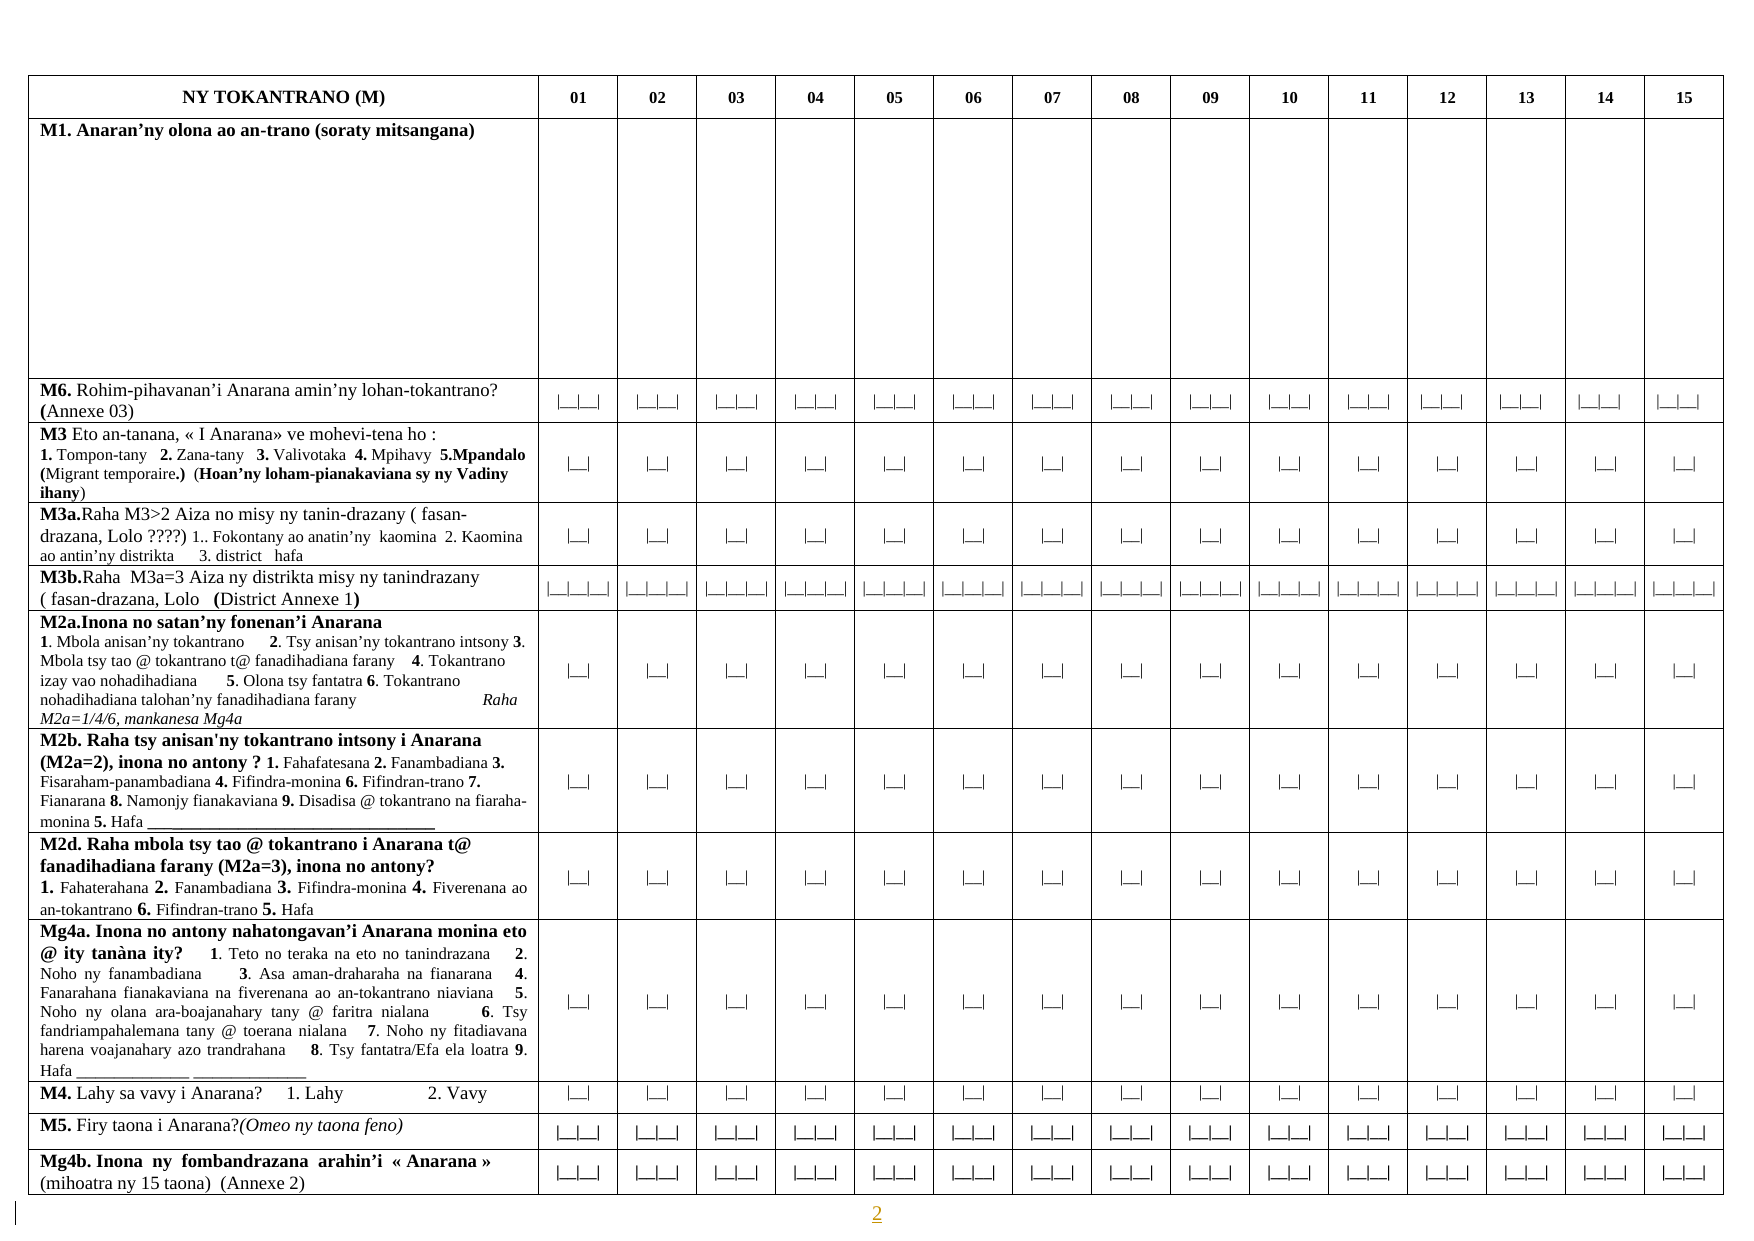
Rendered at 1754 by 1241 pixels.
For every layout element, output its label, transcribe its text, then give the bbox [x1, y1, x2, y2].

table_cell [1329, 119, 1407, 378]
table_cell |__| [1171, 503, 1249, 565]
table_cell |__| [618, 920, 696, 1081]
table_cell |__| [1408, 833, 1486, 919]
table_cell |__| [934, 423, 1012, 502]
table_header 15 [1645, 76, 1723, 118]
table_cell |__| [697, 729, 775, 832]
table_cell |__|__| [1092, 1114, 1170, 1149]
table_header 10 [1250, 76, 1328, 118]
table_cell |__| [934, 833, 1012, 919]
table_cell |__| [1092, 920, 1170, 1081]
table_cell |__| [539, 503, 617, 565]
table_cell |__|__| [1408, 379, 1486, 422]
table_cell |__|__|__| [1250, 566, 1328, 609]
table_cell |__| [776, 729, 854, 832]
table_cell |__| [855, 1082, 933, 1113]
table_cell [855, 119, 933, 378]
table_cell M2b. Raha tsy anisan'ny tokantrano intsony i Anarana (M2a=2), inona no antony ? 1. Fahafatesana 2. Fanambadiana 3. Fisaraham-panambadiana 4. Fifindra-monina 6. Fifindran-trano 7. Fianarana 8. Namonjy fianakaviana 9. Disadisa @ tokantrano na fiaraha-monina 5. Hafa _______________________________ [29, 729, 538, 832]
table_cell |__| [1329, 920, 1407, 1081]
table_cell |__| [539, 833, 617, 919]
table_cell |__|__| [697, 1150, 775, 1193]
table_cell |__|__|__| [1171, 566, 1249, 609]
table_cell |__| [934, 503, 1012, 565]
table_cell |__|__| [1329, 1150, 1407, 1193]
table_cell |__| [539, 611, 617, 728]
table_cell |__|__|__| [1408, 566, 1486, 609]
table_header 02 [618, 76, 696, 118]
table_cell [539, 119, 617, 378]
table_cell |__|__| [618, 379, 696, 422]
table_cell |__|__| [1092, 379, 1170, 422]
table_cell [934, 119, 1012, 378]
table_cell |__| [1645, 611, 1723, 728]
table_cell |__|__| [1487, 1114, 1565, 1149]
table_cell |__| [1566, 833, 1644, 919]
table_cell |__| [855, 503, 933, 565]
table_header 04 [776, 76, 854, 118]
table_cell |__| [1250, 920, 1328, 1081]
table_cell |__|__|__| [776, 566, 854, 609]
table_cell M6. Rohim-pihavanan’i Anarana amin’ny lohan-tokantrano? (Annexe 03) [29, 379, 538, 422]
table_cell |__| [618, 503, 696, 565]
table_cell |__|__|__| [1329, 566, 1407, 609]
table_cell |__| [697, 503, 775, 565]
table_cell |__|__| [1408, 1150, 1486, 1193]
table_cell [618, 119, 696, 378]
table_cell |__|__| [1566, 1150, 1644, 1193]
table_cell |__|__| [1645, 1114, 1723, 1149]
table_cell |__|__| [618, 1114, 696, 1149]
table_cell |__| [1171, 423, 1249, 502]
table_cell Mg4a. Inona no antony nahatongavan’i Anarana monina eto @ ity tanàna ity? 1. Teto no teraka na eto no tanindrazana 2. Noho ny fanambadiana 3. Asa aman-draharaha na fianarana 4. Fanarahana fianakaviana na fiverenana ao an-tokantrano niaviana 5. Noho ny olana ara-boajanahary tany @ faritra nialana 6. Tsy fandriampahalemana tany @ toerana nialana 7. Noho ny fitadiavana harena voajanahary azo trandrahana 8. Tsy fantatra/Efa ela loatra 9. Hafa ____________ ____________ [29, 920, 538, 1081]
table_cell |__| [618, 729, 696, 832]
table_cell |__| [1250, 833, 1328, 919]
table_cell |__|__| [934, 1114, 1012, 1149]
table_cell |__| [1566, 1082, 1644, 1113]
table_cell |__|__| [539, 1150, 617, 1193]
table_cell |__|__| [1092, 1150, 1170, 1193]
table_cell |__| [1487, 833, 1565, 919]
table_cell M3 Eto an-tanana, « I Anarana» ve mohevi-tena ho : 1. Tompon-tany 2. Zana-tany 3. Valivotaka 4. Mpihavy 5.Mpandalo (Migrant temporaire.) (Hoan’ny loham-pianakaviana sy ny Vadiny ihany) [29, 423, 538, 502]
table_cell |__|__|__| [539, 566, 617, 609]
table_cell M5. Firy taona i Anarana?(Omeo ny taona feno) [29, 1114, 538, 1149]
table_cell |__|__| [539, 379, 617, 422]
table_cell |__| [618, 423, 696, 502]
table_cell M3a.Raha M3>2 Aiza no misy ny tanin-drazany ( fasan-drazana, Lolo ????) 1.. Fokontany ao anatin’ny kaomina 2. Kaomina ao antin’ny distrikta 3. district hafa [29, 503, 538, 565]
table_cell |__| [855, 729, 933, 832]
table_cell |__| [618, 1082, 696, 1113]
table_cell |__| [934, 611, 1012, 728]
table_cell [1092, 119, 1170, 378]
table_cell Mg4b. Inona ny fombandrazana arahin’i « Anarana » (mihoatra ny 15 taona) (Annexe 2) [29, 1150, 538, 1193]
table_cell |__|__| [697, 379, 775, 422]
table_cell |__|__|__| [1487, 566, 1565, 609]
table_header 09 [1171, 76, 1249, 118]
table_cell |__| [1408, 611, 1486, 728]
table_cell |__|__| [776, 1114, 854, 1149]
table_cell |__|__|__| [1566, 566, 1644, 609]
table_cell |__| [1329, 833, 1407, 919]
table_cell |__| [539, 1082, 617, 1113]
table_header 14 [1566, 76, 1644, 118]
table_cell [1408, 119, 1486, 378]
table_cell |__| [855, 833, 933, 919]
table_cell |__|__| [855, 379, 933, 422]
table_cell |__| [1250, 611, 1328, 728]
table_cell |__| [1092, 1082, 1170, 1113]
table_cell |__| [697, 1082, 775, 1113]
table_cell |__|__| [934, 1150, 1012, 1193]
table_cell |__| [776, 423, 854, 502]
table_cell [1250, 119, 1328, 378]
table_cell |__| [1250, 503, 1328, 565]
table_cell |__| [1013, 833, 1091, 919]
table_cell [1487, 119, 1565, 378]
table_cell |__| [1013, 503, 1091, 565]
table_cell M2d. Raha mbola tsy tao @ tokantrano i Anarana t@ fanadihadiana farany (M2a=3), inona no antony? 1. Fahaterahana 2. Fanambadiana 3. Fifindra-monina 4. Fiverenana ao an-tokantrano 6. Fifindran-trano 5. Hafa [29, 833, 538, 919]
table_header 01 [539, 76, 617, 118]
table_cell |__| [1013, 423, 1091, 502]
table_cell |__|__|__| [618, 566, 696, 609]
table_cell |__|__|__| [855, 566, 933, 609]
table_cell M4. Lahy sa vavy i Anarana? 1. Lahy 2. Vavy [29, 1082, 538, 1113]
table_cell |__|__| [1250, 379, 1328, 422]
table_cell |__| [1013, 920, 1091, 1081]
table_cell |__| [1645, 729, 1723, 832]
table_cell [1645, 119, 1723, 378]
table_cell |__|__| [1645, 1150, 1723, 1193]
table_cell |__| [1645, 1082, 1723, 1113]
table_cell |__| [1408, 1082, 1486, 1113]
table_cell |__| [1171, 729, 1249, 832]
table_cell |__| [1092, 503, 1170, 565]
table_cell [697, 119, 775, 378]
table_cell [1171, 119, 1249, 378]
table_cell |__| [1329, 503, 1407, 565]
table_cell |__| [1408, 423, 1486, 502]
table_cell |__| [1092, 611, 1170, 728]
table_header 06 [934, 76, 1012, 118]
table_cell |__| [697, 611, 775, 728]
table_cell |__| [1408, 503, 1486, 565]
table_cell |__| [1645, 423, 1723, 502]
table_header 05 [855, 76, 933, 118]
table_cell M2a.Inona no satan’ny fonenan’i Anarana 1. Mbola anisan’ny tokantrano 2. Tsy anisan’ny tokantrano intsony 3. Mbola tsy tao @ tokantrano t@ fanadihadiana farany 4. Tokantrano izay vao nohadihadiana 5. Olona tsy fantatra 6. Tokantrano nohadihadiana talohan’ny fanadihadiana farany Raha M2a=1/4/6, mankanesa Mg4a [29, 611, 538, 728]
table_cell |__|__| [934, 379, 1012, 422]
table_cell [1566, 119, 1644, 378]
table_cell |__| [539, 729, 617, 832]
table_cell |__|__| [1645, 379, 1723, 422]
table_cell |__|__| [1329, 379, 1407, 422]
table_cell |__| [1092, 423, 1170, 502]
table_cell M3b.Raha M3a=3 Aiza ny distrikta misy ny tanindrazany ( fasan-drazana, Lolo (District Annexe 1) [29, 566, 538, 609]
table_cell |__|__|__| [1645, 566, 1723, 609]
table_cell |__|__|__| [1092, 566, 1170, 609]
table_cell |__| [776, 611, 854, 728]
table_cell |__| [1487, 611, 1565, 728]
table_cell |__|__| [1013, 1114, 1091, 1149]
table_header 11 [1329, 76, 1407, 118]
table_header 08 [1092, 76, 1170, 118]
table_cell |__| [1013, 1082, 1091, 1113]
table_cell |__|__| [1566, 1114, 1644, 1149]
table_header 07 [1013, 76, 1091, 118]
table_cell |__|__| [1487, 1150, 1565, 1193]
table_cell |__| [776, 503, 854, 565]
table_cell |__| [1092, 833, 1170, 919]
table_cell [1013, 119, 1091, 378]
table_cell |__| [1645, 833, 1723, 919]
table_cell |__|__| [1250, 1150, 1328, 1193]
table_cell |__| [1566, 729, 1644, 832]
table_cell |__|__| [618, 1150, 696, 1193]
table_header 13 [1487, 76, 1565, 118]
table_cell |__|__|__| [697, 566, 775, 609]
table_header 03 [697, 76, 775, 118]
table_cell |__| [1013, 729, 1091, 832]
table_cell |__| [1329, 1082, 1407, 1113]
table_cell |__| [1645, 920, 1723, 1081]
table_cell |__| [539, 423, 617, 502]
table_cell |__| [1566, 611, 1644, 728]
table_cell [776, 119, 854, 378]
table_cell |__| [776, 833, 854, 919]
table_cell |__| [855, 611, 933, 728]
table_cell |__|__| [1013, 379, 1091, 422]
table_cell |__|__| [855, 1114, 933, 1149]
table_cell |__| [1171, 1082, 1249, 1113]
table_cell |__| [1013, 611, 1091, 728]
table_cell |__|__| [1566, 379, 1644, 422]
table_cell |__| [1487, 503, 1565, 565]
table_cell |__| [776, 1082, 854, 1113]
table_cell |__| [934, 729, 1012, 832]
table_cell |__| [1487, 920, 1565, 1081]
table_cell |__| [697, 920, 775, 1081]
table_cell |__|__| [1171, 1114, 1249, 1149]
table_cell |__| [1250, 729, 1328, 832]
table_cell |__| [618, 611, 696, 728]
table_cell |__| [1329, 611, 1407, 728]
table_cell |__|__| [1013, 1150, 1091, 1193]
table_cell |__|__| [855, 1150, 933, 1193]
table_cell |__| [1171, 833, 1249, 919]
table_cell |__|__| [776, 379, 854, 422]
table_cell |__|__|__| [934, 566, 1012, 609]
table_header NY TOKANTRANO (M) [29, 76, 538, 118]
table_cell |__| [1092, 729, 1170, 832]
table_cell |__| [1645, 503, 1723, 565]
table_cell |__| [934, 1082, 1012, 1113]
table_cell |__|__| [1171, 1150, 1249, 1193]
table_cell |__|__| [697, 1114, 775, 1149]
table_cell |__| [855, 920, 933, 1081]
table_cell |__| [697, 423, 775, 502]
table_cell |__| [855, 423, 933, 502]
table_cell |__|__| [1171, 379, 1249, 422]
table_cell |__|__| [1329, 1114, 1407, 1149]
table_cell |__| [618, 833, 696, 919]
table_cell |__|__| [1487, 379, 1565, 422]
table_cell |__| [1487, 1082, 1565, 1113]
table_cell |__|__| [1408, 1114, 1486, 1149]
table_cell |__| [1487, 729, 1565, 832]
table_cell |__|__|__| [1013, 566, 1091, 609]
table_cell |__| [1329, 423, 1407, 502]
table_cell |__| [1171, 611, 1249, 728]
table_cell |__| [1566, 423, 1644, 502]
table_cell |__| [1171, 920, 1249, 1081]
table_cell M1. Anaran’ny olona ao an-trano (soraty mitsangana) [29, 119, 538, 378]
table_cell |__| [1566, 920, 1644, 1081]
table_cell |__|__| [776, 1150, 854, 1193]
table_header 12 [1408, 76, 1486, 118]
table_cell |__| [776, 920, 854, 1081]
table_cell |__| [1566, 503, 1644, 565]
table_cell |__| [1408, 729, 1486, 832]
table_cell |__|__| [539, 1114, 617, 1149]
table_cell |__| [934, 920, 1012, 1081]
table_cell |__| [1408, 920, 1486, 1081]
table_cell |__| [1250, 1082, 1328, 1113]
table_cell |__| [1329, 729, 1407, 832]
table_cell |__| [1250, 423, 1328, 502]
table_cell |__| [539, 920, 617, 1081]
table_cell |__|__| [1250, 1114, 1328, 1149]
table_cell |__| [1487, 423, 1565, 502]
table_cell |__| [697, 833, 775, 919]
